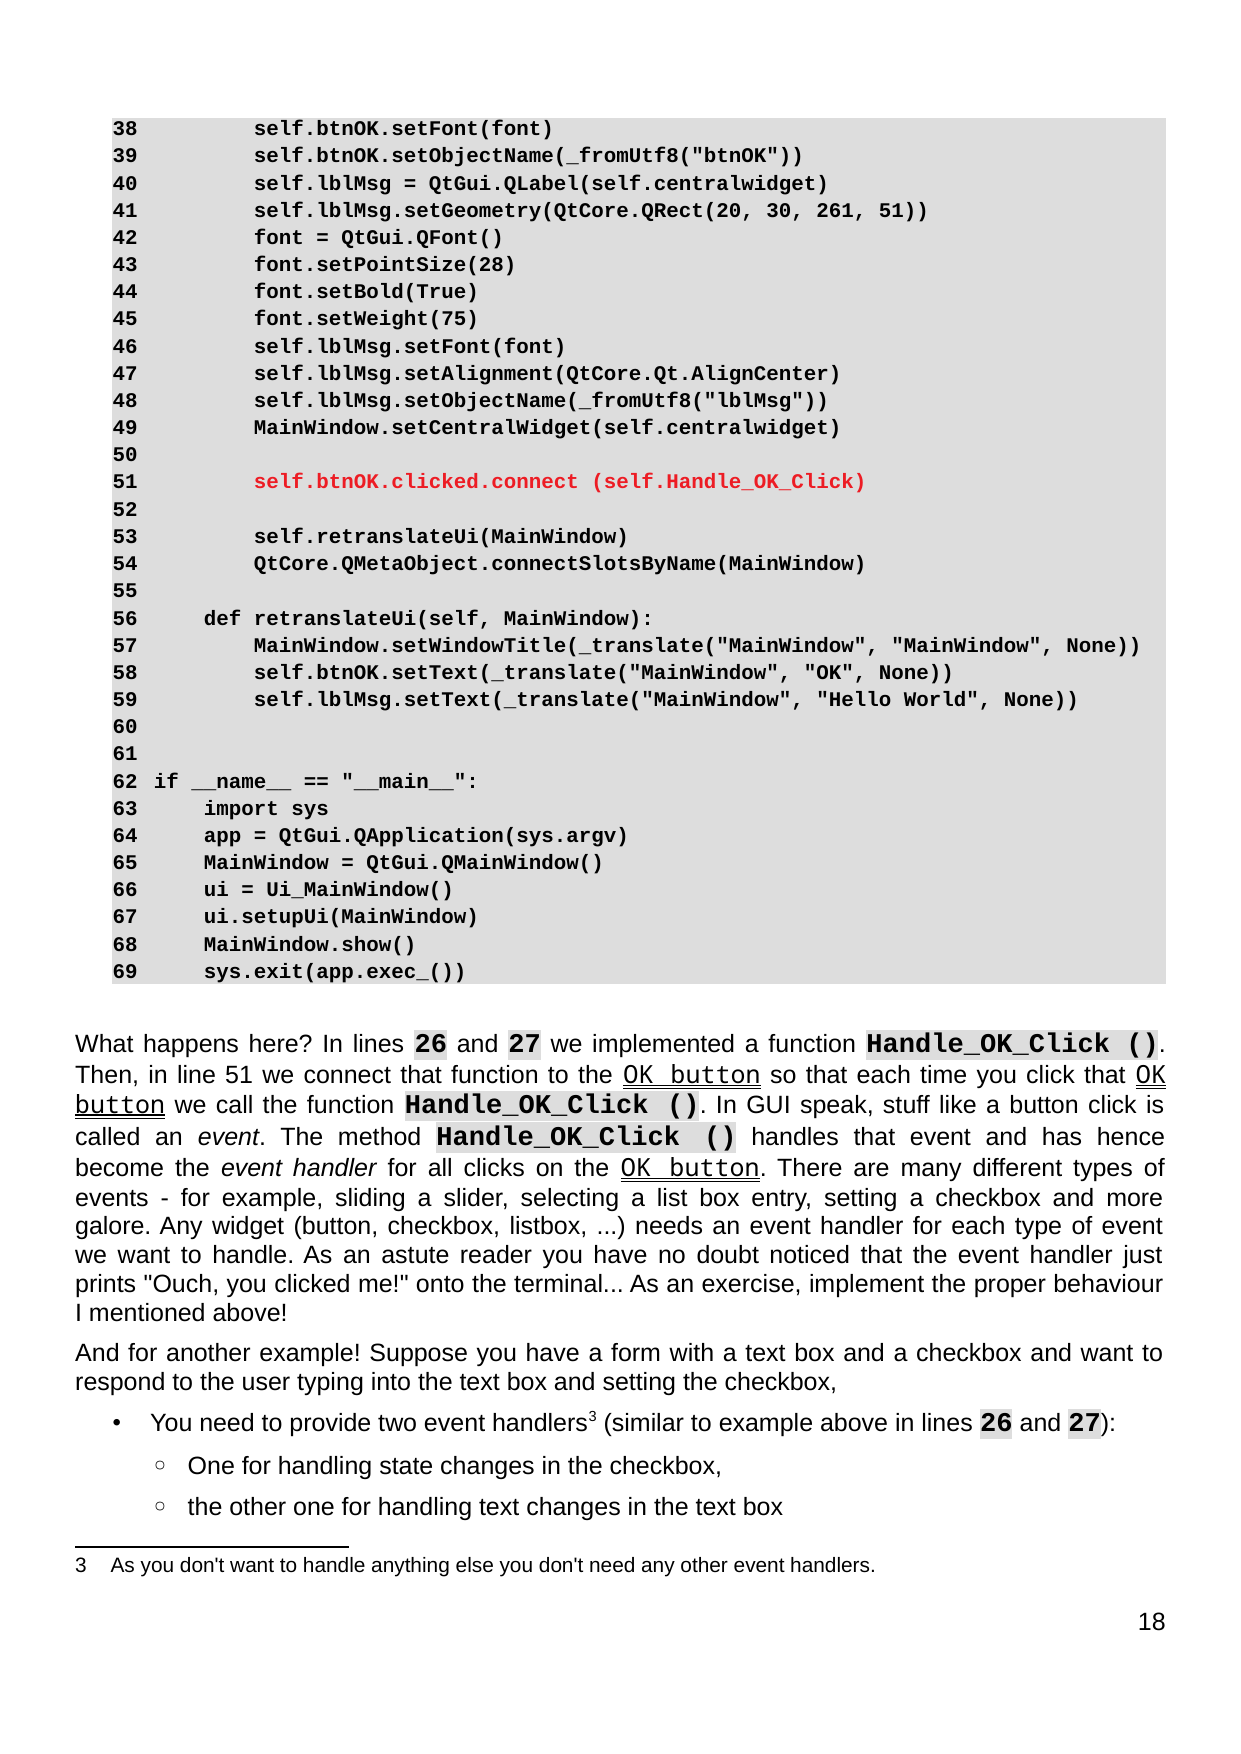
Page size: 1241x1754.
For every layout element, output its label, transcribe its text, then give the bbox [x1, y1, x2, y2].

list You need to provide two event handlers (similar to example above in lines 26 and 27): [112, 1408, 1166, 1439]
list self.lblMsg = QtGui.QLabel(self.centralwidget) [112, 172, 1166, 196]
text And for another example! Suppose you have a form with a text box and a checkbox and want to respond to the user typing into the text box and setting the checkbox, [75, 1338, 1166, 1396]
list ui = Ui_MainWindow() [112, 879, 1166, 903]
list self.btnOK.clicked.connect (self.Handle_OK_Click) [112, 472, 1166, 495]
list ui.setupUi(MainWindow) [112, 907, 1166, 930]
list self.btnOK.setText(_translate("MainWindow", "OK", None)) [112, 662, 1166, 686]
list self.lblMsg.setFont(font) [112, 336, 1166, 359]
list font.setPointSize(28) [112, 254, 1166, 278]
list self.lblMsg.setGeometry(QtCore.QRect(20, 30, 261, 51)) [112, 200, 1166, 223]
list self.lblMsg.setText(_translate("MainWindow", "Hello World", None)) [112, 689, 1166, 713]
list self.btnOK.setFont(font) [112, 118, 1166, 142]
list import sys [112, 798, 1166, 821]
list QtCore.QMetaObject.connectSlotsByName(MainWindow) [112, 553, 1166, 577]
list app = QtGui.QApplication(sys.argv) [112, 825, 1166, 849]
list font.setBold(True) [112, 281, 1166, 305]
list self.lblMsg.setAlignment(QtCore.Qt.AlignCenter) [112, 363, 1166, 386]
list As you don't want to handle anything else you don't need any other event handlers. [75, 1553, 1166, 1577]
list self.lblMsg.setObjectName(_fromUtf8("lblMsg")) [112, 390, 1166, 414]
list the other one for handling text changes in the text box [150, 1492, 1166, 1521]
text What happens here? In lines 26 and 27 we implemented a function Handle_OK_Click (). Then, in line 51 we connect that function to the OK button so that each time you click that OK button we call the function Handle_OK_Click (). In GUI speak, stuff like a button click is called an event. The method Handle_OK_Click () handles that event and has hence become the event handler for all clicks on the OK button. There are many different types of events - for example, sliding a slider, selecting a list box entry, setting a checkbox and more galore. Any widget (button, checkbox, listbox, ...) needs an event handler for each type of event we want to handle. As an astute reader you have no doubt noticed that the event handler just prints "Ouch, you clicked me!" onto the terminal... As an exercise, implement the proper behaviour I mentioned above! [75, 1029, 1166, 1326]
list MainWindow.setWindowTitle(_translate("MainWindow", "MainWindow", None)) [112, 635, 1166, 658]
list MainWindow.show() [112, 934, 1166, 957]
list One for handling state changes in the checkbox, [150, 1451, 1166, 1480]
list MainWindow.setCentralWidget(self.centralwidget) [112, 417, 1166, 441]
list sys.exit(app.exec_()) [112, 961, 1166, 984]
list font = QtGui.QFont() [112, 227, 1166, 251]
list font.setWeight(75) [112, 308, 1166, 332]
list MainWindow = QtGui.QMainWindow() [112, 852, 1166, 876]
list self.btnOK.setObjectName(_fromUtf8("btnOK")) [112, 145, 1166, 169]
list def retranslateUi(self, MainWindow): [112, 607, 1166, 631]
list self.retranslateUi(MainWindow) [112, 526, 1166, 549]
list if __name__ == "__main__": [112, 771, 1166, 794]
